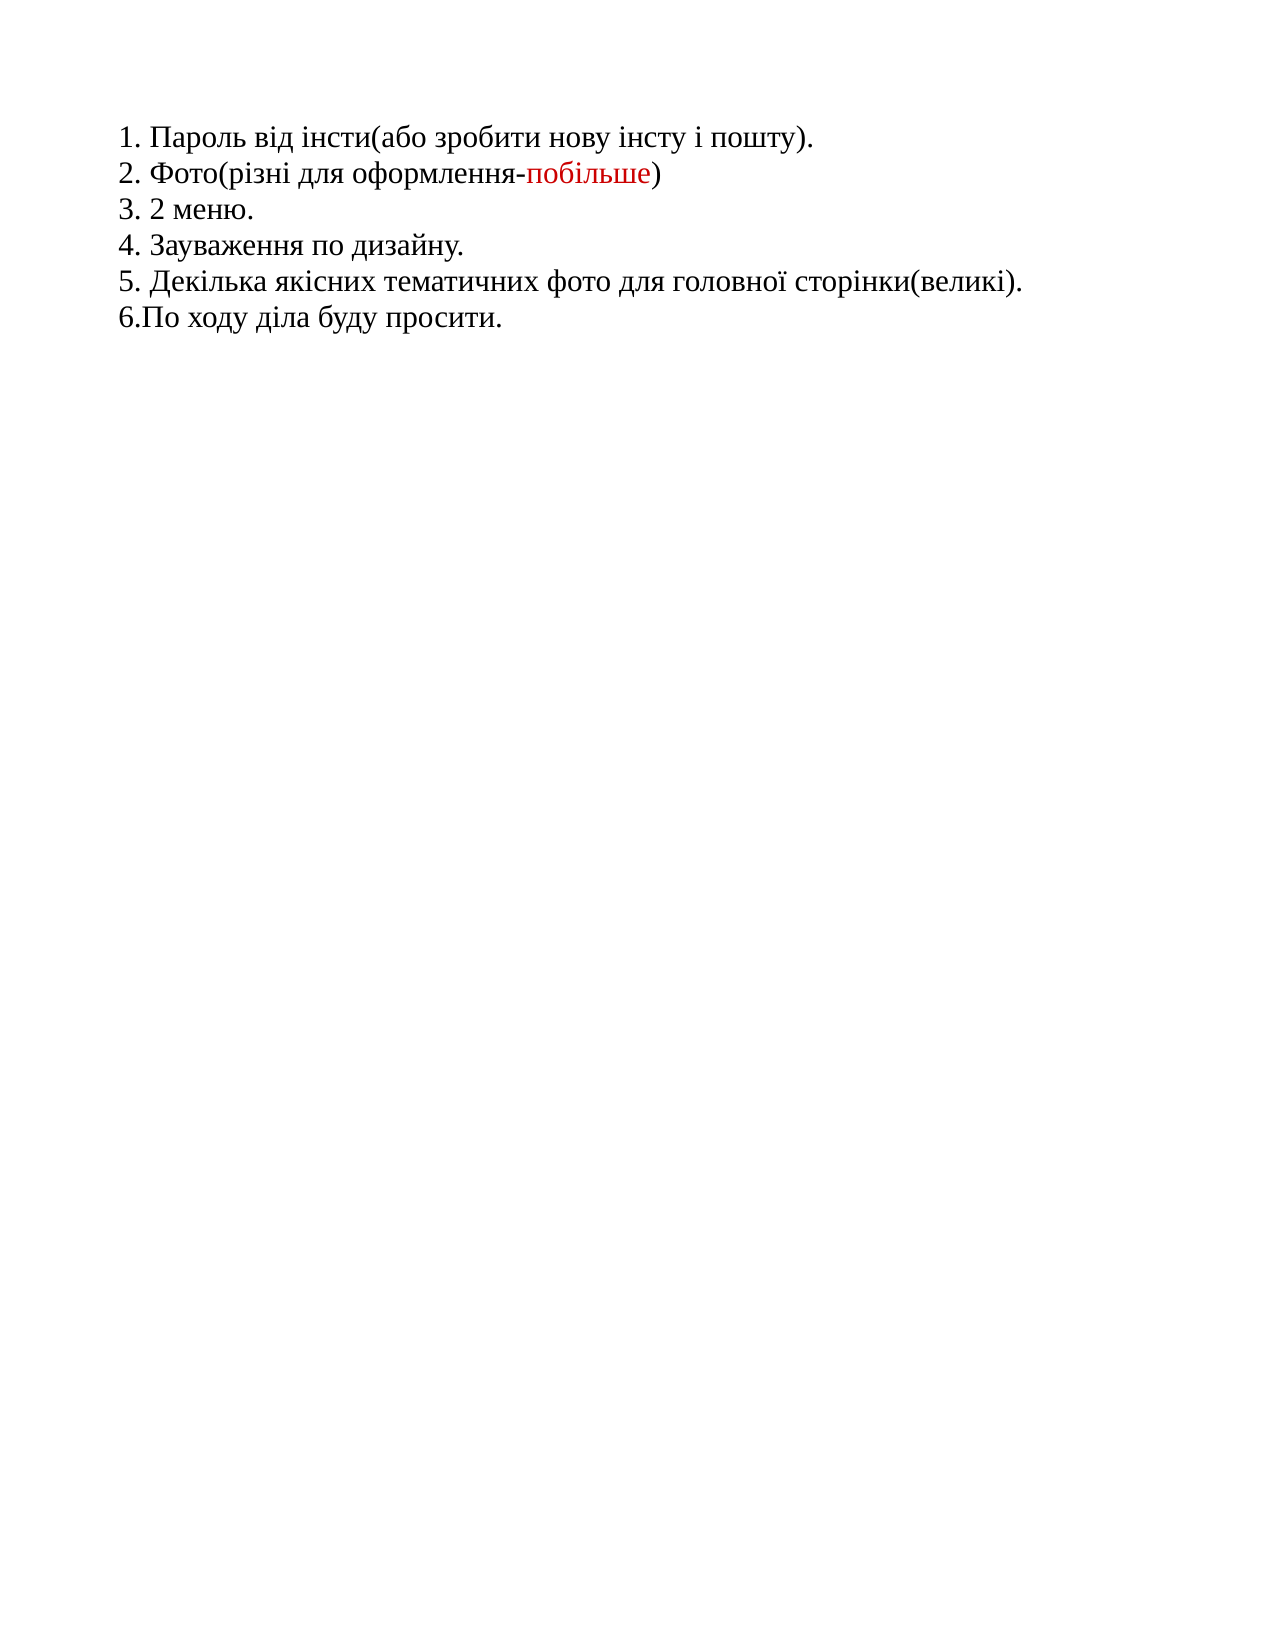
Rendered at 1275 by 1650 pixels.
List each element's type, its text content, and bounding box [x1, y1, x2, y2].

text 6.По ходу діла буду просити. [118, 298, 1157, 334]
text 1. Пароль від інсти(або зробити нову інсту і пошту). [118, 118, 1157, 154]
text 2. Фото(різні для оформлення-побільше) [118, 154, 1157, 190]
text 5. Декілька якісних тематичних фото для головної сторінки(великі). [118, 262, 1157, 298]
text 3. 2 меню. 4. Зауваження по дизайну. [118, 190, 1157, 262]
